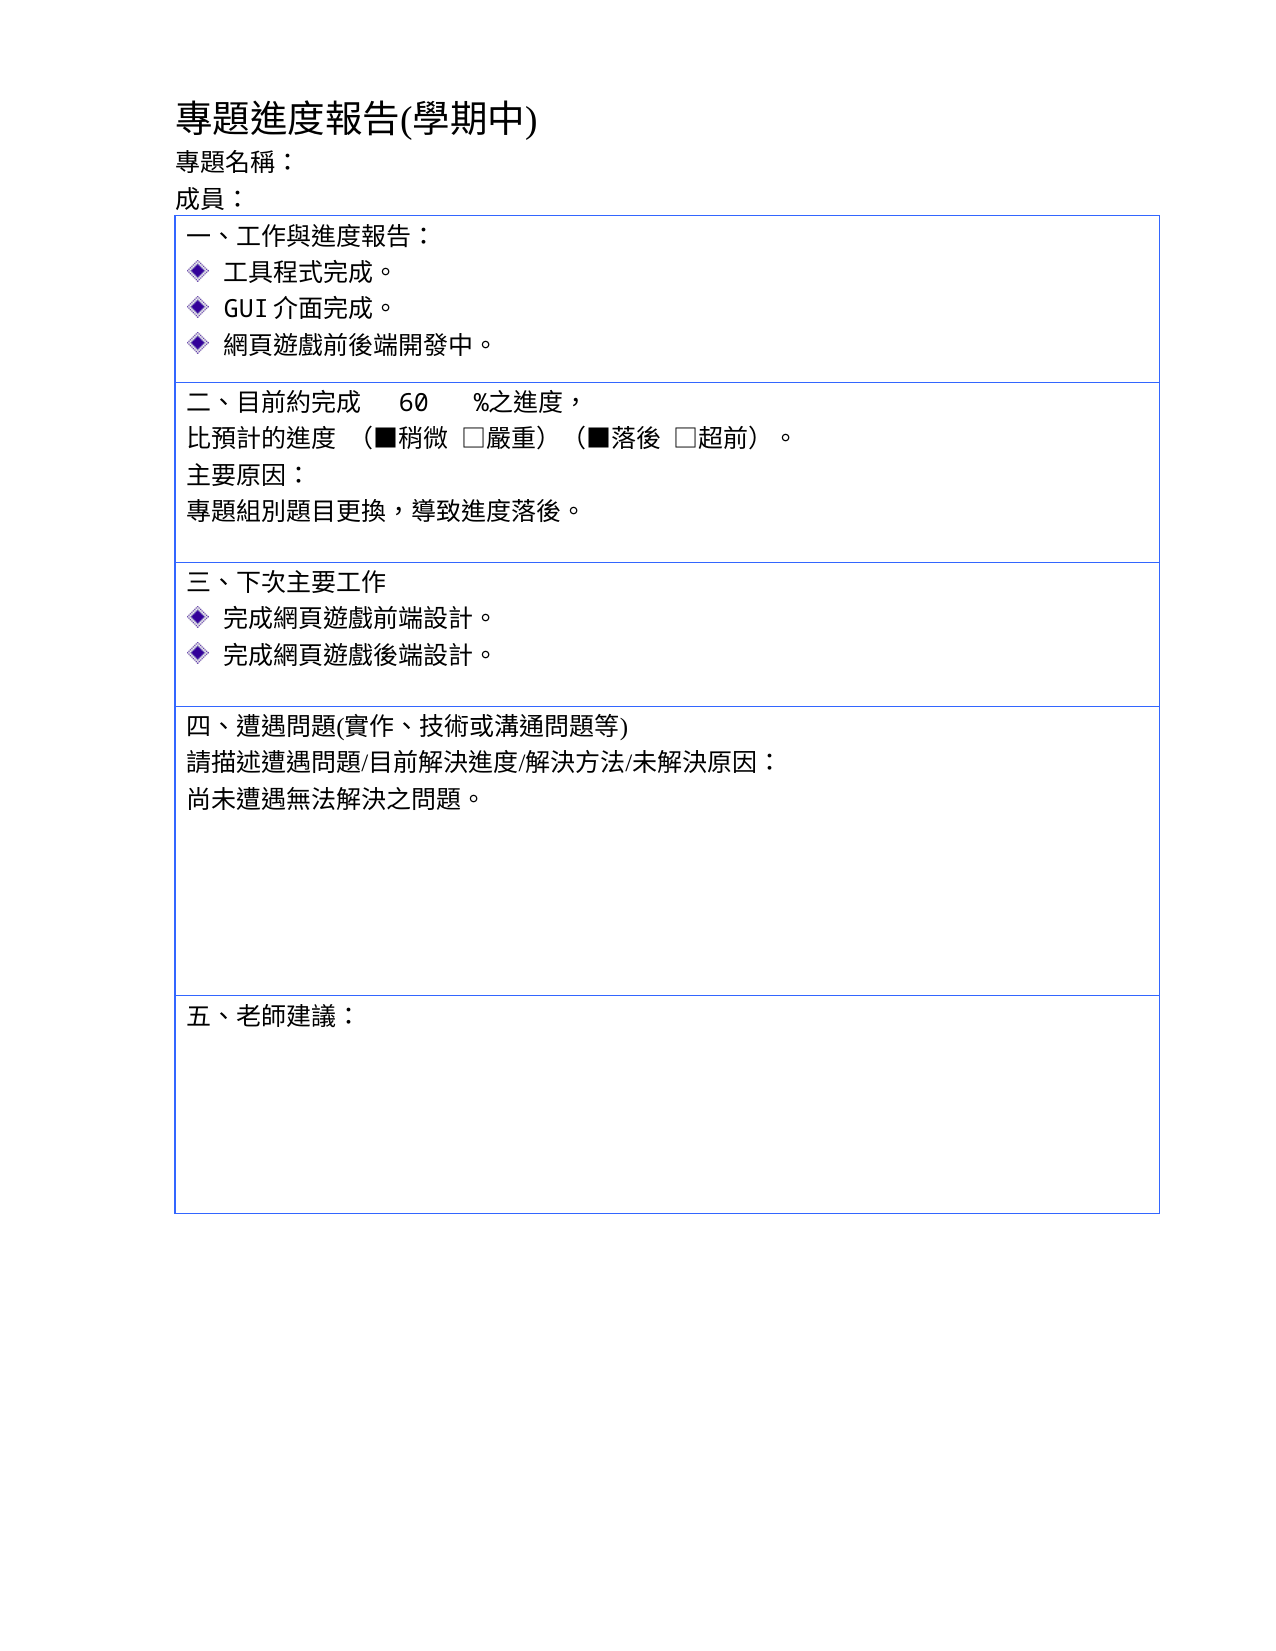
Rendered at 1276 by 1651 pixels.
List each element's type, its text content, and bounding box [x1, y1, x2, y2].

table_header 一、工作與進度報告： 工具程式完成。 GUI介面完成。 網頁遊戲前後端開發中。 [176, 216, 1159, 382]
text 專題名稱： [175, 143, 1137, 179]
table_cell 二、目前約完成 60 %之進度， 比預計的進度 （■稍微 □嚴重）（■落後 □超前）。 主要原因： 專題組別題目更換，導致進度落後。 [176, 383, 1159, 562]
table_cell 三、下次主要工作 完成網頁遊戲前端設計。 完成網頁遊戲後端設計。 [176, 563, 1159, 706]
text 成員： [175, 179, 1137, 215]
table_cell 五、老師建議： [176, 996, 1159, 1213]
table_cell 四、遭遇問題(實作、技術或溝通問題等) 請描述遭遇問題/目前解決進度/解決方法/未解決原因： 尚未遭遇無法解決之問題。 [176, 707, 1159, 995]
subtitle 專題進度報告(學期中) [175, 89, 1137, 143]
